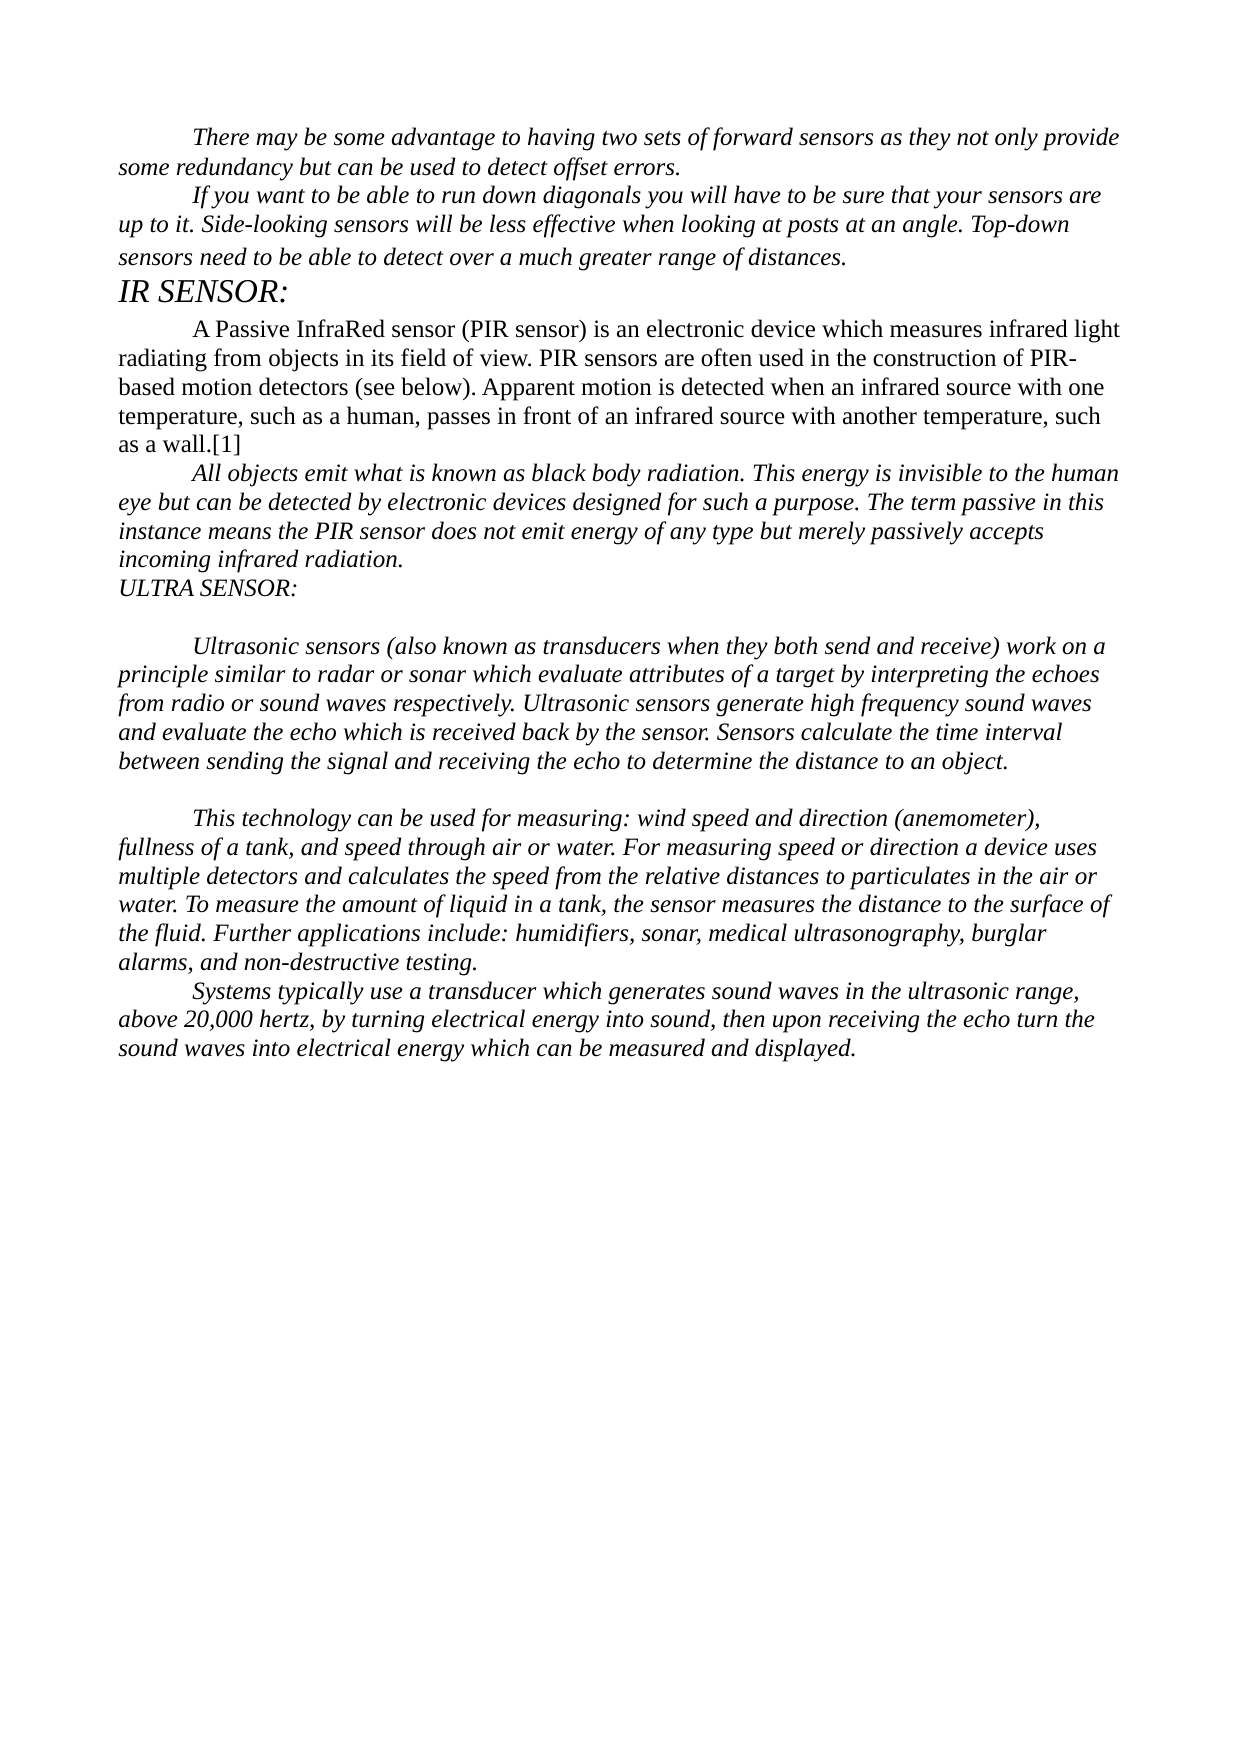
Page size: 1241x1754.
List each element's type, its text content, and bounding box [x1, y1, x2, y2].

text IR SENSOR: [118, 271, 1122, 310]
text Ultrasonic sensors (also known as transducers when they both send and receive) work on a principle similar to radar or sonar which evaluate attributes of a target by interpreting the echoes from radio or sound waves respectively. Ultrasonic sensors generate high frequency sound waves and evaluate the echo which is received back by the sensor. Sensors calculate the time interval between sending the signal and receiving the echo to determine the distance to an object. [118, 631, 1122, 774]
text There may be some advantage to having two sets of forward sensors as they not only provide some redundancy but can be used to detect offset errors. [118, 118, 1122, 180]
text Systems typically use a transducer which generates sound waves in the ultrasonic range, above 20,000 hertz, by turning electrical energy into sound, then upon receiving the echo turn the sound waves into electrical energy which can be measured and displayed. [118, 976, 1122, 1062]
text If you want to be able to run down diagonals you will have to be sure that your sensors are up to it. Side-looking sensors will be less effective when looking at posts at an angle. Top-down sensors need to be able to detect over a much greater range of distances. [118, 180, 1122, 271]
text This technology can be used for measuring: wind speed and direction (anemometer), fullness of a tank, and speed through air or water. For measuring speed or direction a device uses multiple detectors and calculates the speed from the relative distances to particulates in the air or water. To measure the amount of liquid in a tank, the sensor measures the distance to the surface of the fluid. Further applications include: humidifiers, sonar, medical ultrasonography, burglar alarms, and non-destructive testing. [118, 803, 1122, 976]
text A Passive InfraRed sensor (PIR sensor) is an electronic device which measures infrared light radiating from objects in its field of view. PIR sensors are often used in the construction of PIR-based motion detectors (see below). Apparent motion is detected when an infrared source with one temperature, such as a human, passes in front of an infrared source with another temperature, such as a wall.[1] [118, 310, 1122, 458]
text All objects emit what is known as black body radiation. This energy is invisible to the human eye but can be detected by electronic devices designed for such a purpose. The term passive in this instance means the PIR sensor does not emit energy of any type but merely passively accepts incoming infrared radiation. [118, 458, 1122, 573]
text ULTRA SENSOR: [118, 573, 1122, 602]
